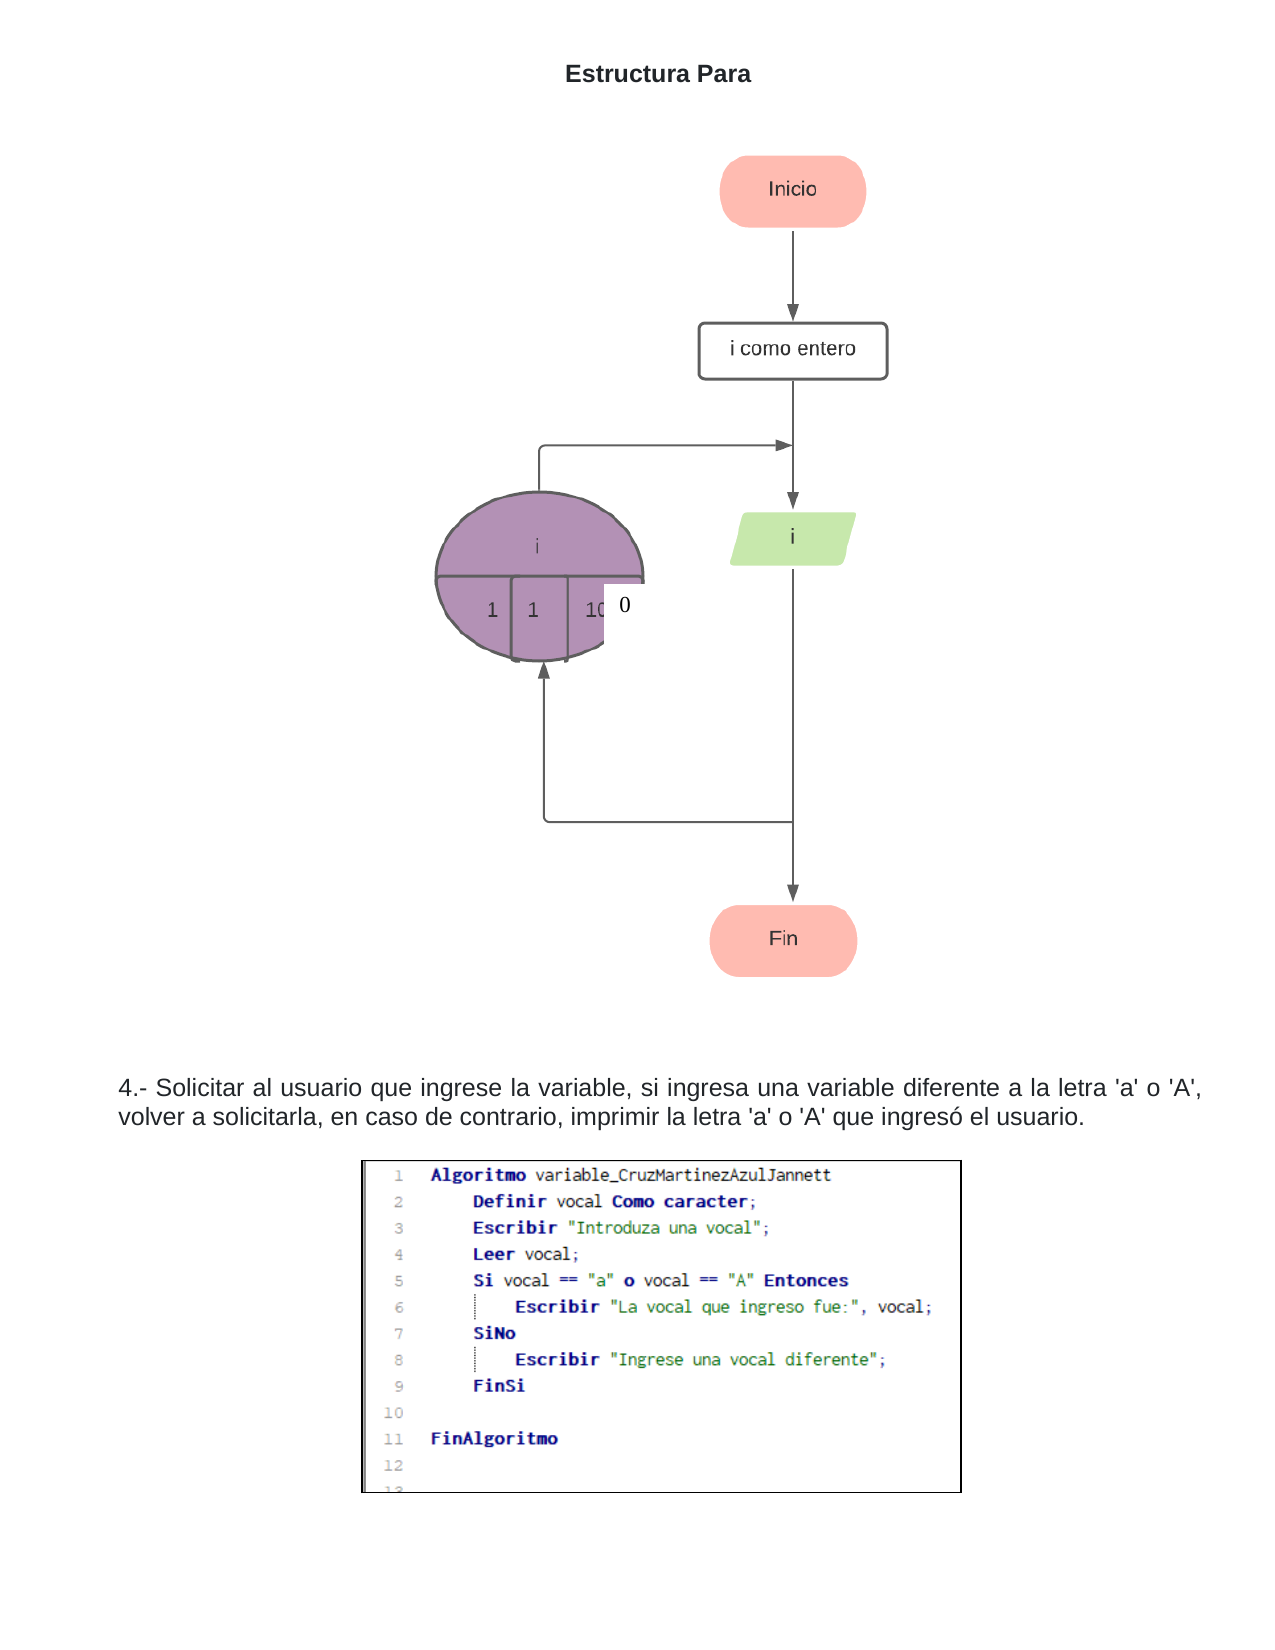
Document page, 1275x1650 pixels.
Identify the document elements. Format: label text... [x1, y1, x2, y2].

text Estructura Para [118, 59, 1205, 88]
text 4.- Solicitar al usuario que ingrese la variable, si ingresa una variable diferente a la letra 'a' o 'A', volver a solicitarla, en caso de contrario, imprimir la letra 'a' o 'A' que ingresó el usuario. [118, 1073, 1205, 1131]
text 0 [619, 591, 683, 618]
